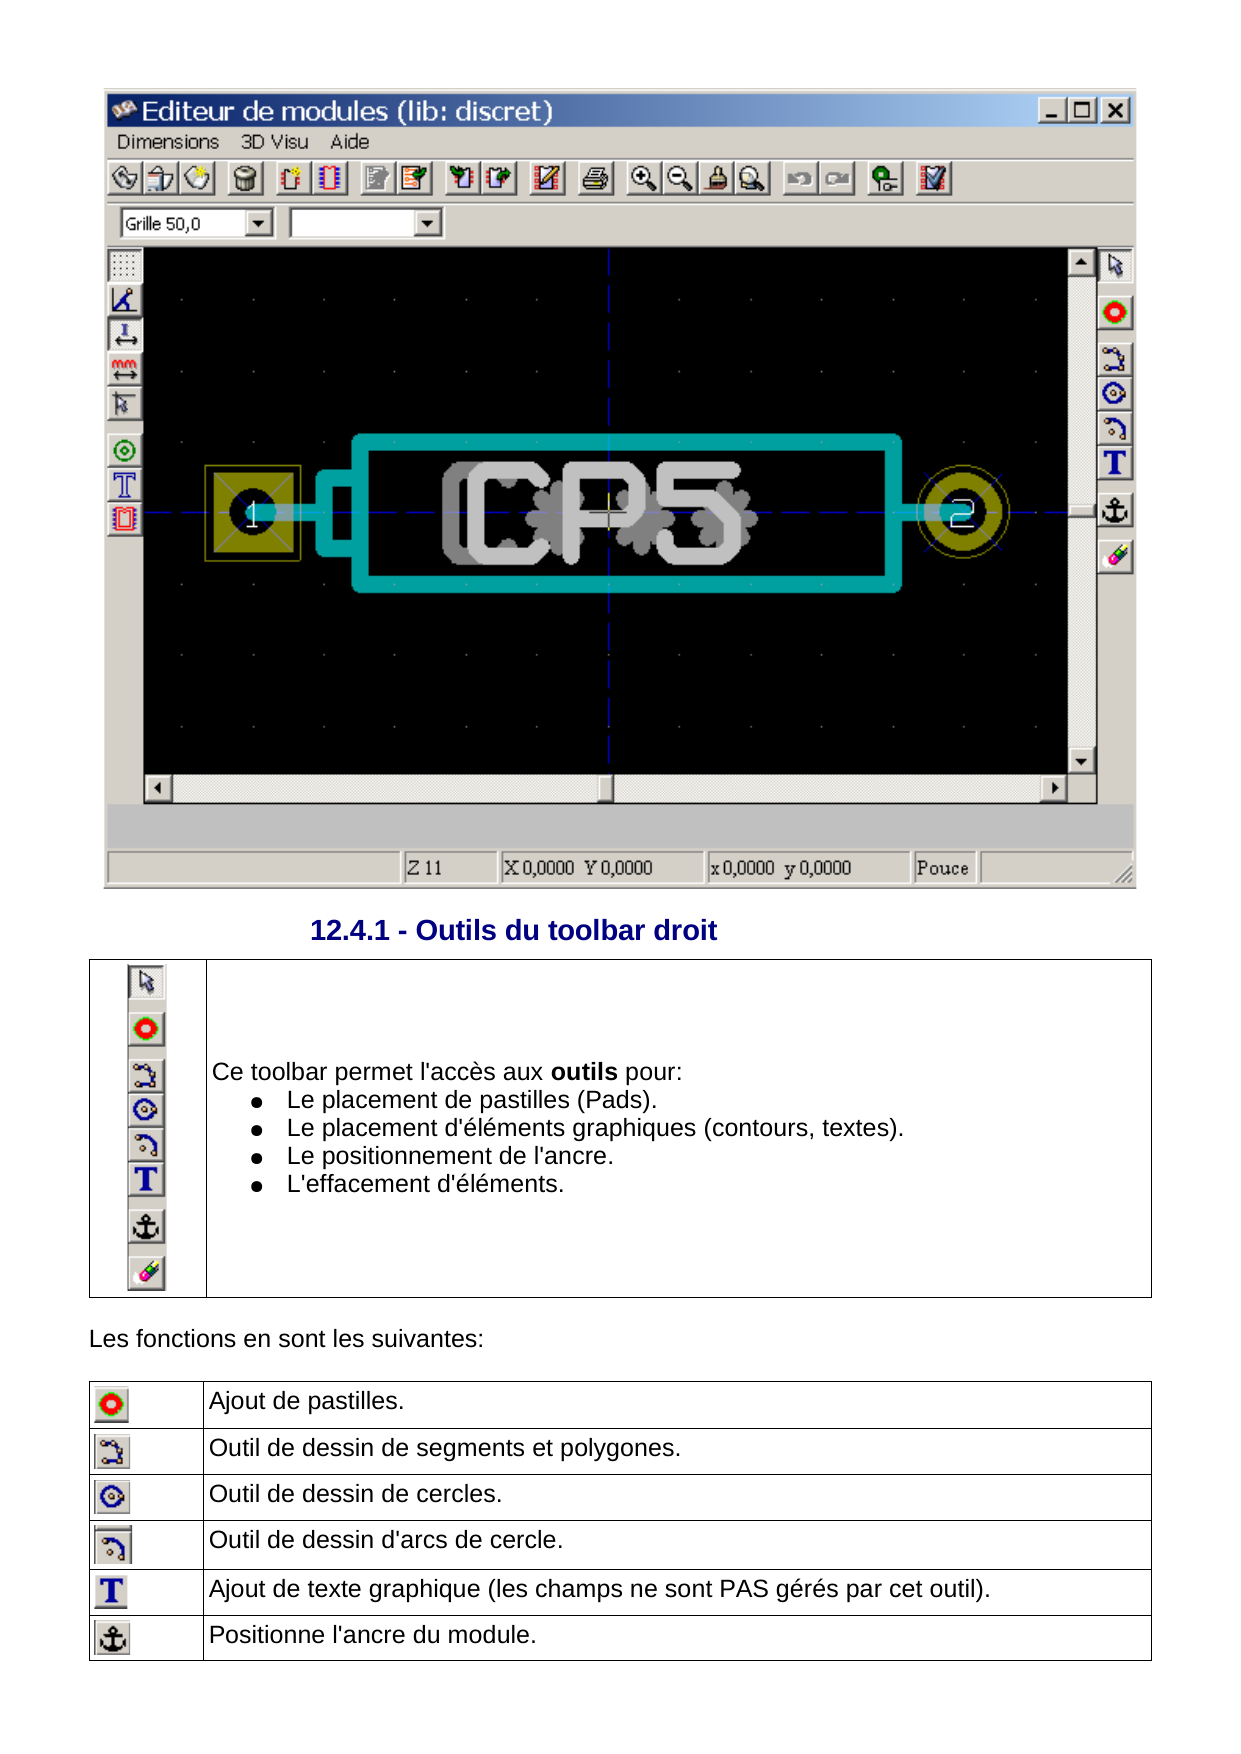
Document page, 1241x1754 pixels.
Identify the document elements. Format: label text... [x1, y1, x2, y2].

picture [94, 1480, 131, 1514]
picture [127, 964, 167, 1291]
table_cell [90, 1570, 203, 1615]
table_cell Positionne l'ancre du module. [204, 1616, 1151, 1660]
table_header Ajout de pastilles. [204, 1382, 1151, 1428]
table_cell Outil de dessin de cercles. [204, 1475, 1151, 1520]
picture [103, 88, 1137, 889]
text Les fonctions en sont les suivantes: [88, 1325, 1152, 1353]
picture [94, 1575, 128, 1609]
picture [94, 1434, 131, 1469]
table_cell [90, 1521, 203, 1569]
picture [94, 1525, 133, 1564]
table_cell Outil de dessin d'arcs de cercle. [204, 1521, 1151, 1569]
table_cell Outil de dessin de segments et polygones. [204, 1429, 1151, 1474]
table_cell [90, 1475, 203, 1520]
table_cell [90, 1616, 203, 1660]
picture [94, 1620, 131, 1655]
table_header Ce toolbar permet l'accès aux outils pour: Le placement de pastilles (Pads). Le placement d'éléments graphiques (contours, textes). Le positionnement de l'ancre. L'effacement d'éléments. [207, 960, 1151, 1297]
subtitle Outils du toolbar droit [236, 914, 1152, 947]
table_header [90, 960, 206, 1297]
table_cell Ajout de texte graphique (les champs ne sont PAS gérés par cet outil). [204, 1570, 1151, 1615]
table_cell [90, 1429, 203, 1474]
table_header [90, 1382, 203, 1428]
picture [94, 1386, 129, 1423]
